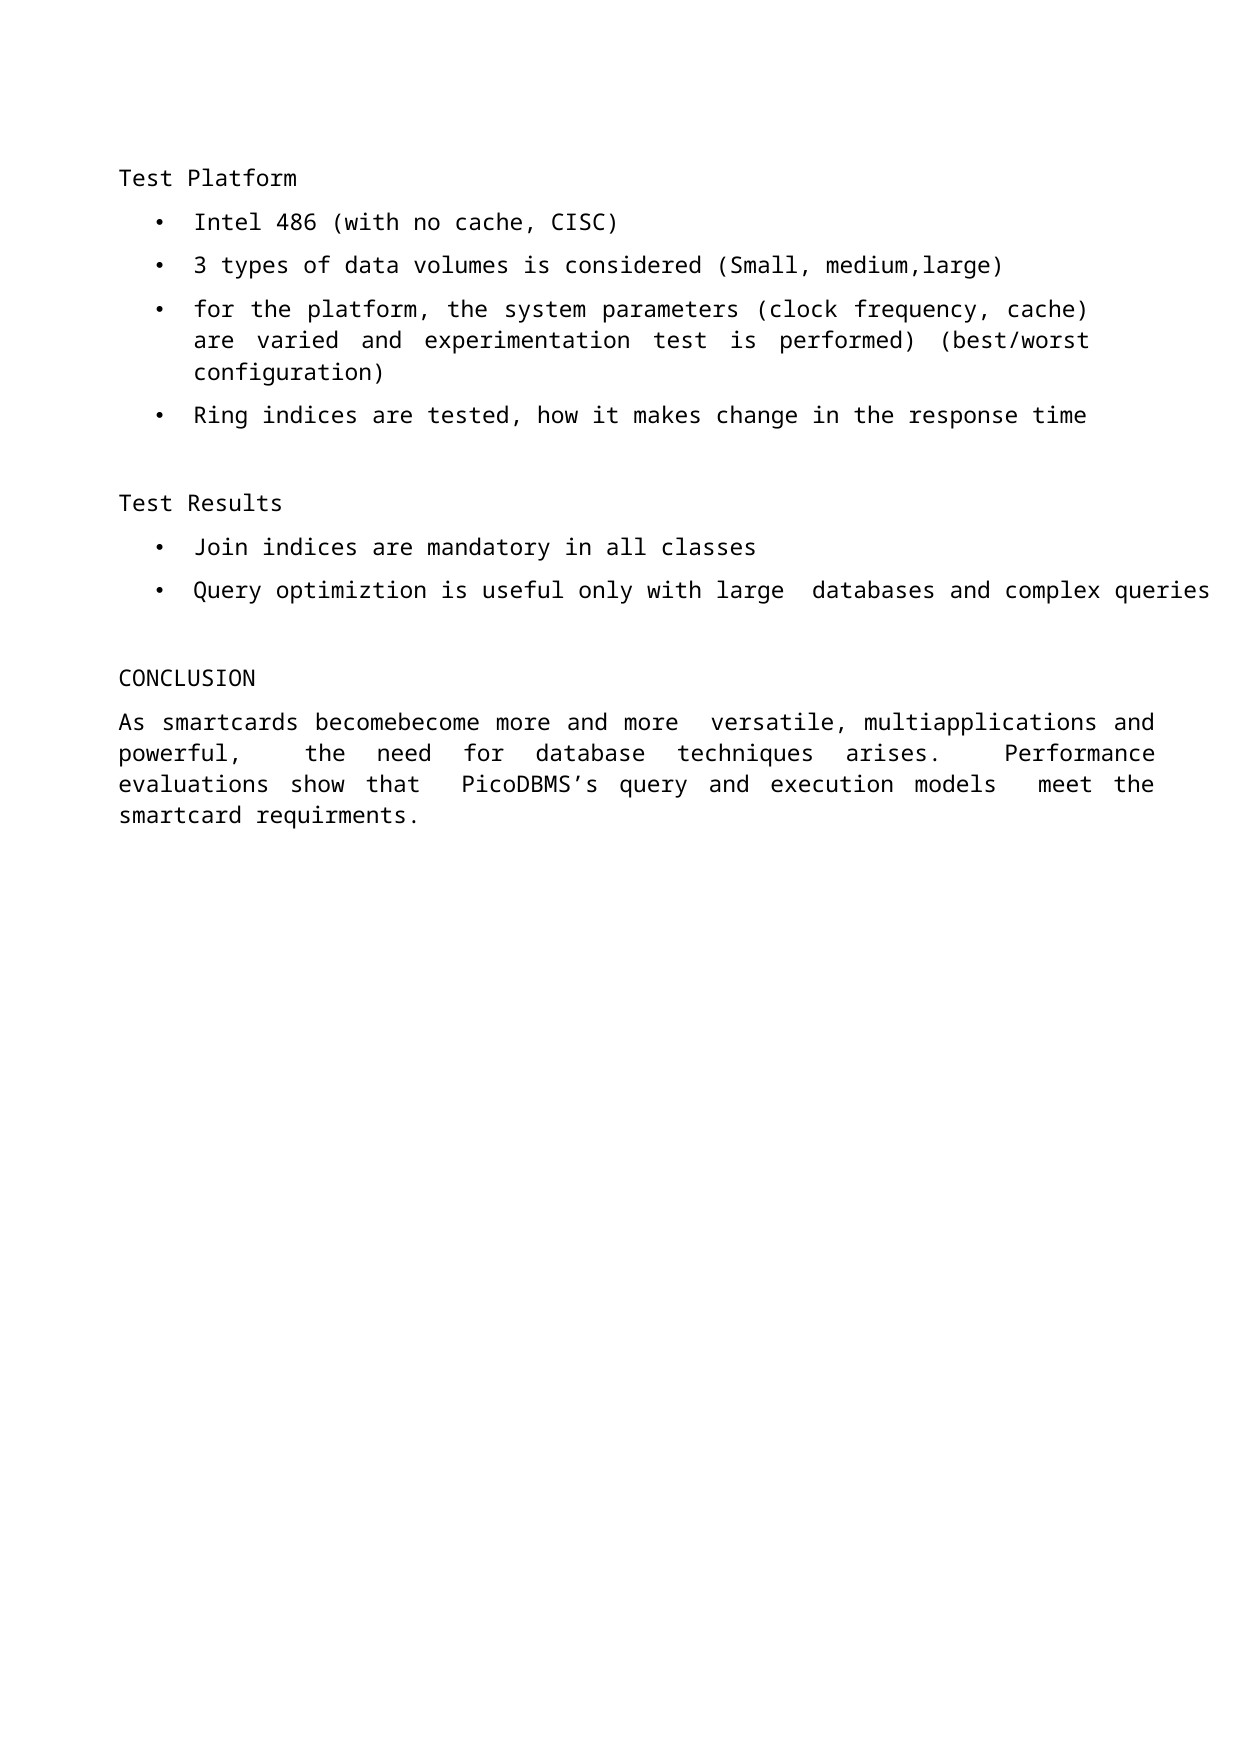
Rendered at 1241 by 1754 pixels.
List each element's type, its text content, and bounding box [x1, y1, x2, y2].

text As smartcards becomebecome more and more versatile, multiapplications and powerful, the need for database techniques arises. Performance evaluations show that PicoDBMS’s query and execution models meet the smartcard requirments. [118, 706, 1156, 831]
list Intel 486 (with no cache, CISC) [156, 206, 1240, 237]
list 3 types of data volumes is considered (Small, medium,large) [156, 249, 1240, 281]
list for the platform, the system parameters (clock frequency, cache) are varied and experimentation test is performed) (best/worst configuration) [156, 293, 1090, 387]
list Ring indices are tested, how it makes change in the response time [156, 399, 1240, 431]
text Test Platform [118, 162, 1240, 193]
list Join indices are mandatory in all classes [156, 531, 1240, 562]
list Query optimiztion is useful only with large databases and complex queries [156, 574, 1240, 606]
text Test Results [118, 487, 1240, 518]
text CONCLUSION [118, 662, 1240, 693]
